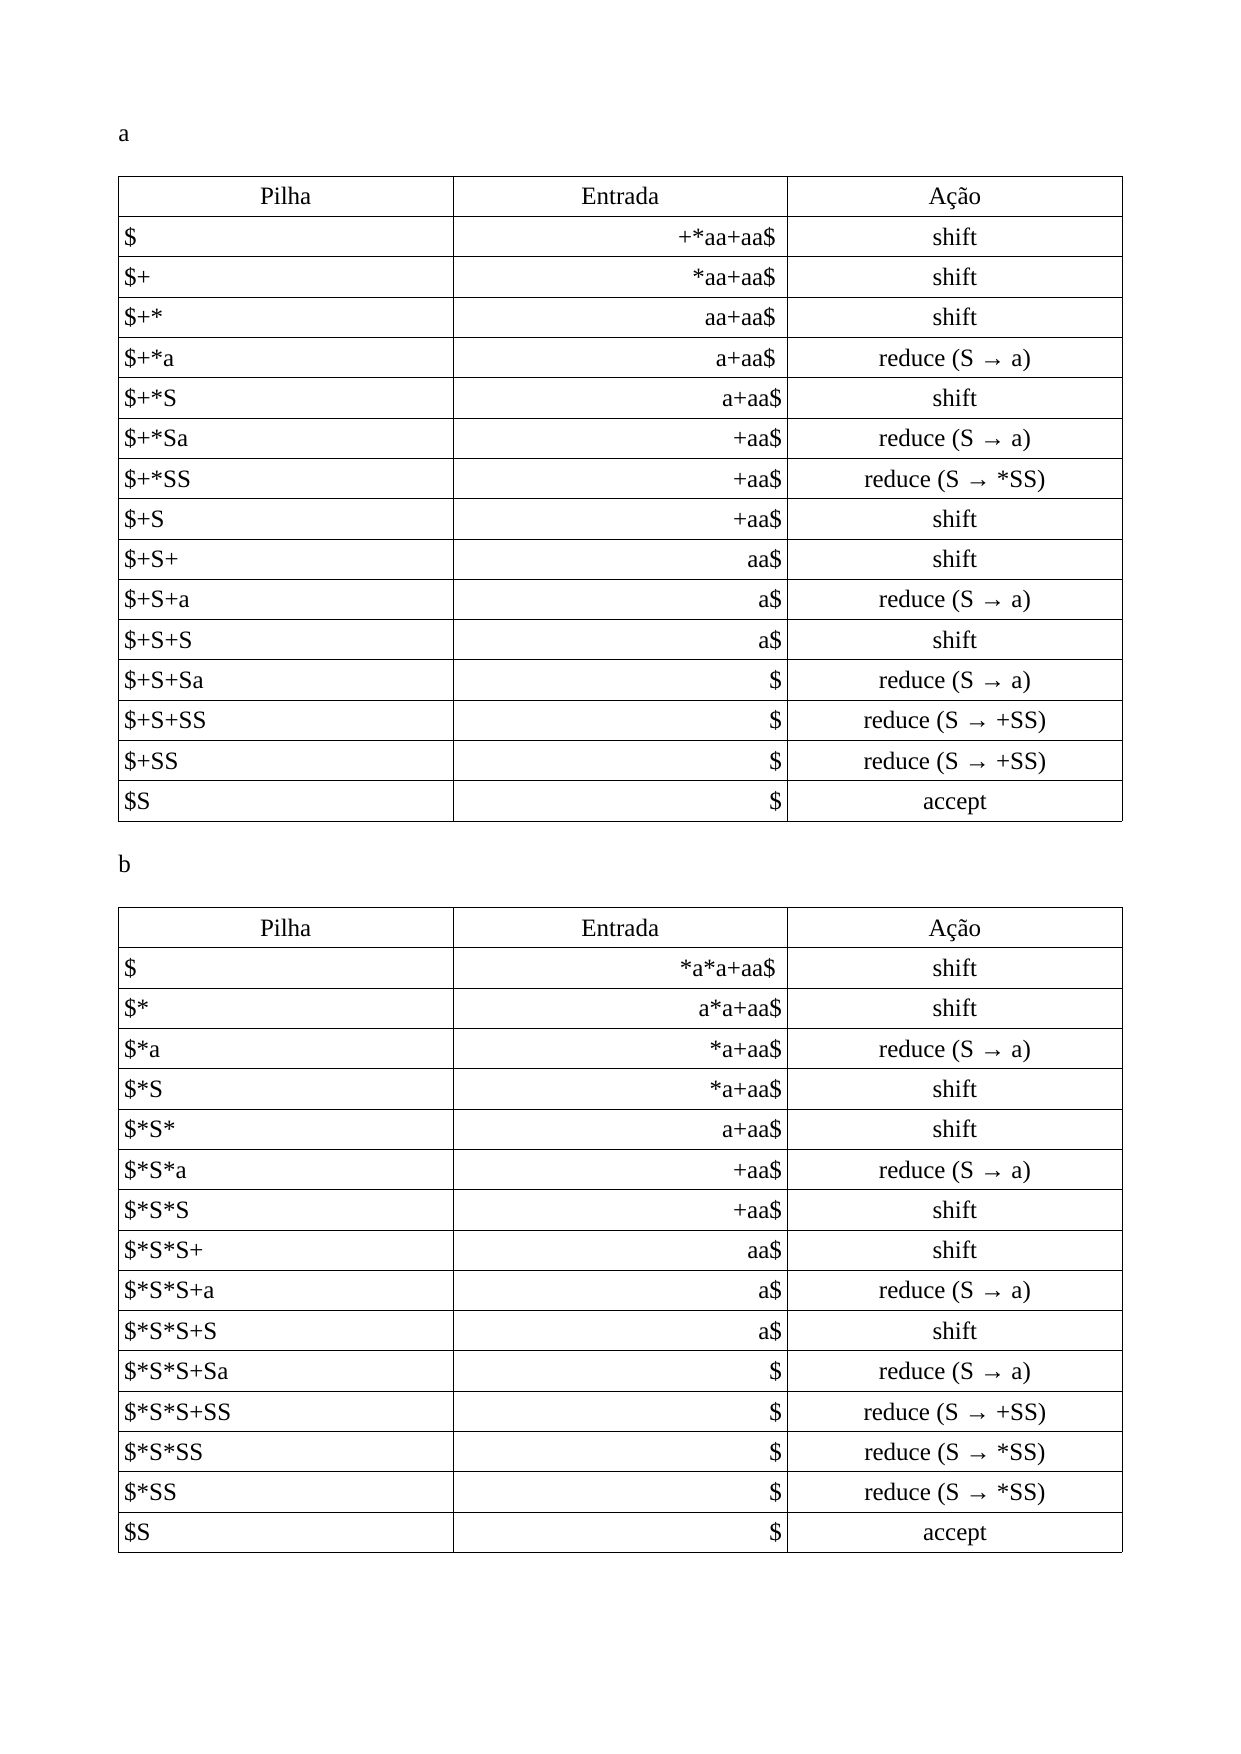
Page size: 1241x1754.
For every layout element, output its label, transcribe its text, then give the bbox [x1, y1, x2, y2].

table_cell +aa$ [454, 1150, 787, 1189]
table_cell $*S*S+S [119, 1311, 453, 1350]
table_cell $ [119, 948, 453, 988]
table_cell $+*Sa [119, 419, 453, 458]
table_cell shift [788, 378, 1122, 417]
table_cell a$ [454, 1311, 787, 1350]
table_cell $+S+S [119, 620, 453, 659]
table_cell aa$ [454, 540, 787, 579]
table_cell reduce (S → a) [788, 338, 1122, 377]
table_cell shift [788, 540, 1122, 579]
table_cell a$ [454, 620, 787, 659]
table_cell reduce (S → a) [788, 660, 1122, 700]
table_cell $ [454, 660, 787, 700]
table_cell $+S+a [119, 580, 453, 619]
table_cell $S [119, 781, 453, 821]
table_cell shift [788, 1190, 1122, 1229]
table_cell $*S [119, 1069, 453, 1108]
table_cell a$ [454, 580, 787, 619]
table_cell reduce (S → *SS) [788, 1472, 1122, 1512]
table_cell shift [788, 948, 1122, 988]
table_cell $+S+Sa [119, 660, 453, 700]
table_cell $+S [119, 499, 453, 538]
table_cell *a+aa$ [454, 1069, 787, 1108]
table_cell shift [788, 298, 1122, 337]
table_cell aa$ [454, 1231, 787, 1270]
table_cell shift [788, 257, 1122, 297]
table_cell +*aa+aa$ [454, 217, 787, 256]
table_header Entrada [454, 177, 787, 216]
table_cell aa+aa$ [454, 298, 787, 337]
table_cell $ [454, 1351, 787, 1391]
table_cell reduce (S → *SS) [788, 1432, 1122, 1471]
table_cell $+* [119, 298, 453, 337]
table_cell +aa$ [454, 459, 787, 498]
table_cell $*S*S+ [119, 1231, 453, 1270]
table_cell shift [788, 989, 1122, 1028]
table_cell $S [119, 1513, 453, 1552]
table_cell +aa$ [454, 419, 787, 458]
table_cell reduce (S → a) [788, 1271, 1122, 1310]
table_cell $+S+ [119, 540, 453, 579]
table_cell reduce (S → *SS) [788, 459, 1122, 498]
table_cell +aa$ [454, 499, 787, 538]
table_cell *aa+aa$ [454, 257, 787, 297]
table_cell +aa$ [454, 1190, 787, 1229]
table_cell $+*S [119, 378, 453, 417]
table_cell $ [119, 217, 453, 256]
table_cell $*S*a [119, 1150, 453, 1189]
table_cell reduce (S → +SS) [788, 701, 1122, 740]
text a [118, 118, 1122, 147]
table_header Ação [788, 908, 1122, 947]
table_cell reduce (S → a) [788, 1029, 1122, 1068]
table_cell reduce (S → a) [788, 580, 1122, 619]
table_cell shift [788, 1311, 1122, 1350]
table_cell reduce (S → +SS) [788, 1392, 1122, 1431]
table_header Entrada [454, 908, 787, 947]
table_cell $ [454, 1392, 787, 1431]
table_cell a+aa$ [454, 1110, 787, 1149]
table_cell reduce (S → a) [788, 1150, 1122, 1189]
table_cell a*a+aa$ [454, 989, 787, 1028]
table_cell reduce (S → a) [788, 1351, 1122, 1391]
table_cell shift [788, 499, 1122, 538]
table_cell $+SS [119, 741, 453, 780]
table_cell accept [788, 1513, 1122, 1552]
table_cell shift [788, 217, 1122, 256]
table_cell accept [788, 781, 1122, 821]
table_cell $*S*S [119, 1190, 453, 1229]
table_cell *a*a+aa$ [454, 948, 787, 988]
table_cell a+aa$ [454, 338, 787, 377]
table_cell $*SS [119, 1472, 453, 1512]
table_cell $ [454, 1432, 787, 1471]
table_cell $*S*S+Sa [119, 1351, 453, 1391]
table_cell reduce (S → +SS) [788, 741, 1122, 780]
table_cell reduce (S → a) [788, 419, 1122, 458]
table_cell $*S* [119, 1110, 453, 1149]
table_cell $+S+SS [119, 701, 453, 740]
table_cell shift [788, 1069, 1122, 1108]
table_cell $ [454, 781, 787, 821]
table_cell $ [454, 1513, 787, 1552]
table_cell $ [454, 741, 787, 780]
table_header Pilha [119, 177, 453, 216]
table_cell a+aa$ [454, 378, 787, 417]
table_header Pilha [119, 908, 453, 947]
table_cell shift [788, 1231, 1122, 1270]
table_cell *a+aa$ [454, 1029, 787, 1068]
table_cell $*S*S+SS [119, 1392, 453, 1431]
table_cell $ [454, 701, 787, 740]
table_header Ação [788, 177, 1122, 216]
table_cell $ [454, 1472, 787, 1512]
table_cell shift [788, 620, 1122, 659]
table_cell $*a [119, 1029, 453, 1068]
table_cell shift [788, 1110, 1122, 1149]
table_cell a$ [454, 1271, 787, 1310]
table_cell $+*SS [119, 459, 453, 498]
table_cell $*S*S+a [119, 1271, 453, 1310]
table_cell $*S*SS [119, 1432, 453, 1471]
text b [118, 849, 1122, 878]
table_cell $+*a [119, 338, 453, 377]
table_cell $+ [119, 257, 453, 297]
table_cell $* [119, 989, 453, 1028]
